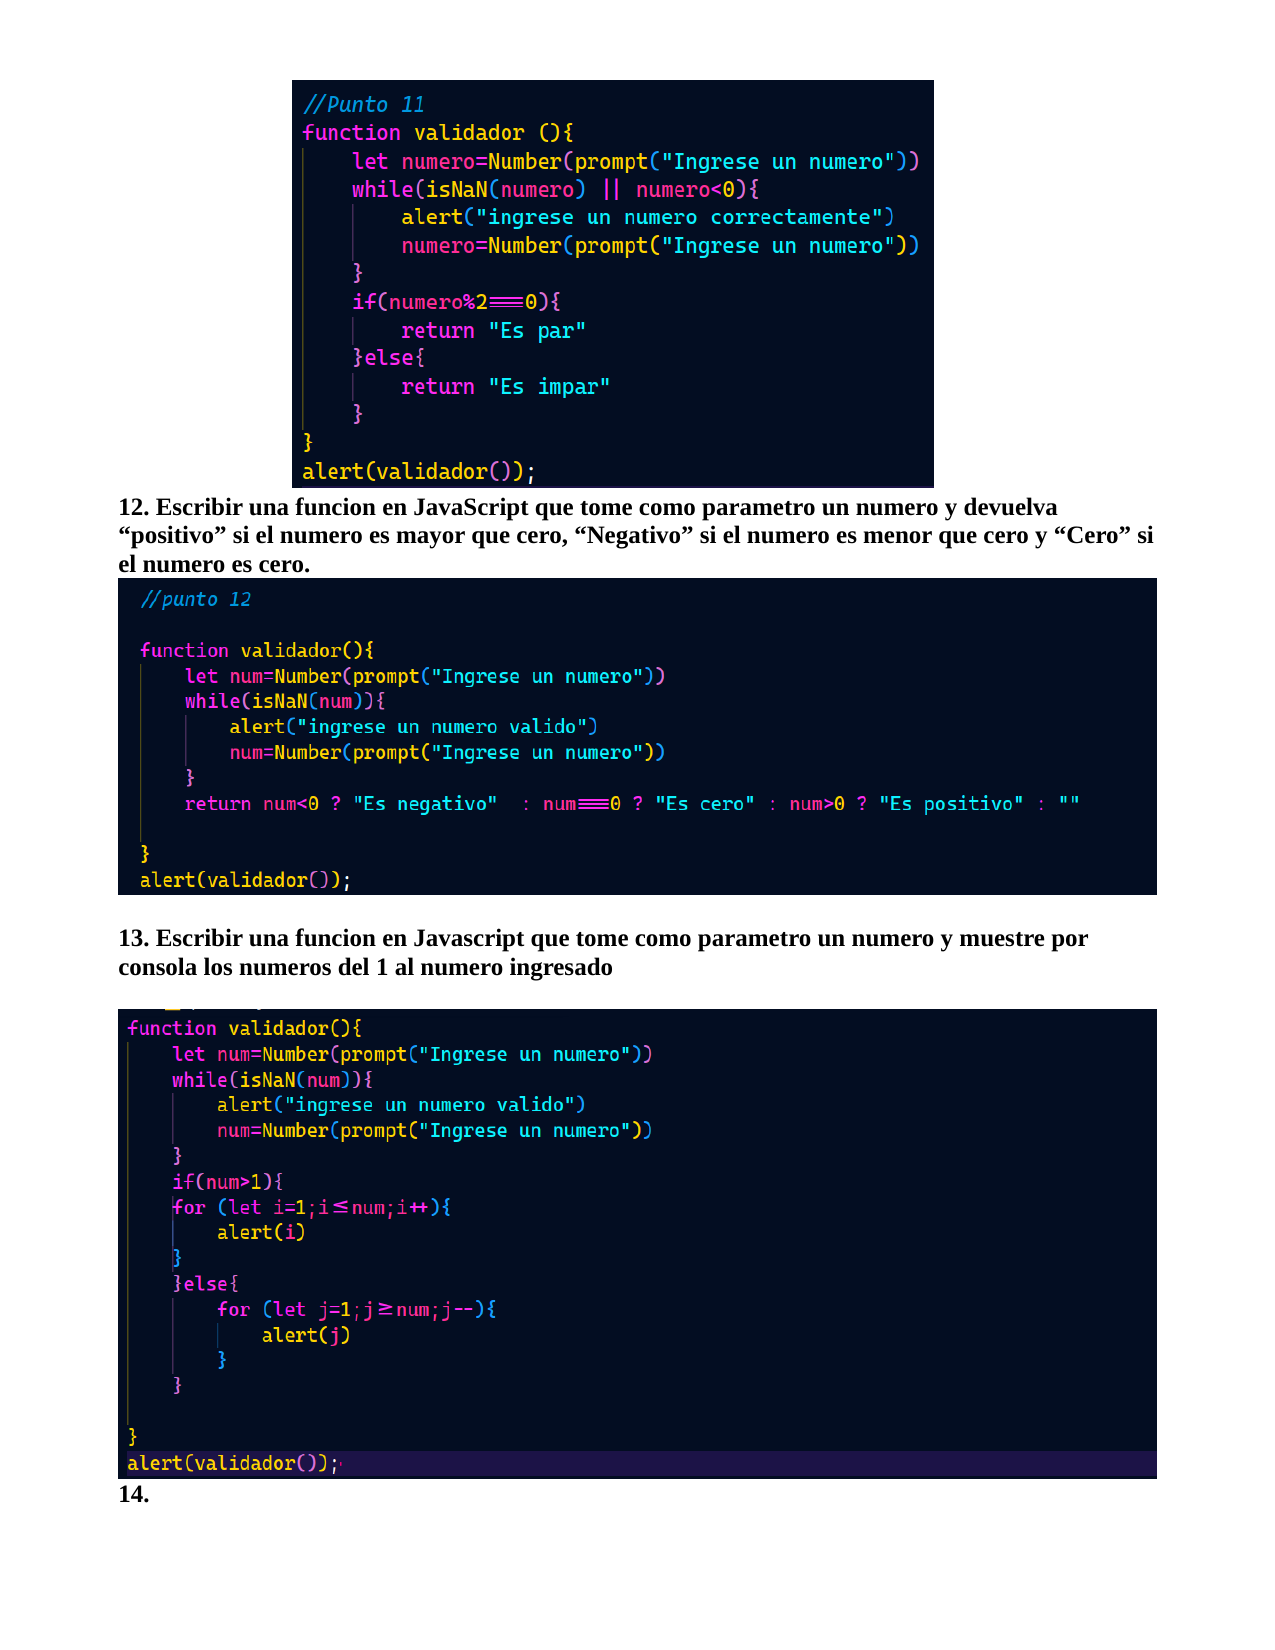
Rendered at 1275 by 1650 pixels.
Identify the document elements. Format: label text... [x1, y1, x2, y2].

picture [292, 80, 934, 488]
picture [118, 1009, 1157, 1479]
text 12. Escribir una funcion en JavaScript que tome como parametro un numero y devuelva “positivo” si el numero es mayor que cero, “Negativo” si el numero es menor que cero y “Cero” si el numero es cero. [118, 492, 1157, 578]
text 13. Escribir una funcion en Javascript que tome como parametro un numero y muestre por consola los numeros del 1 al numero ingresado [118, 923, 1157, 981]
text 14. [118, 1479, 1157, 1507]
picture [118, 578, 1157, 895]
